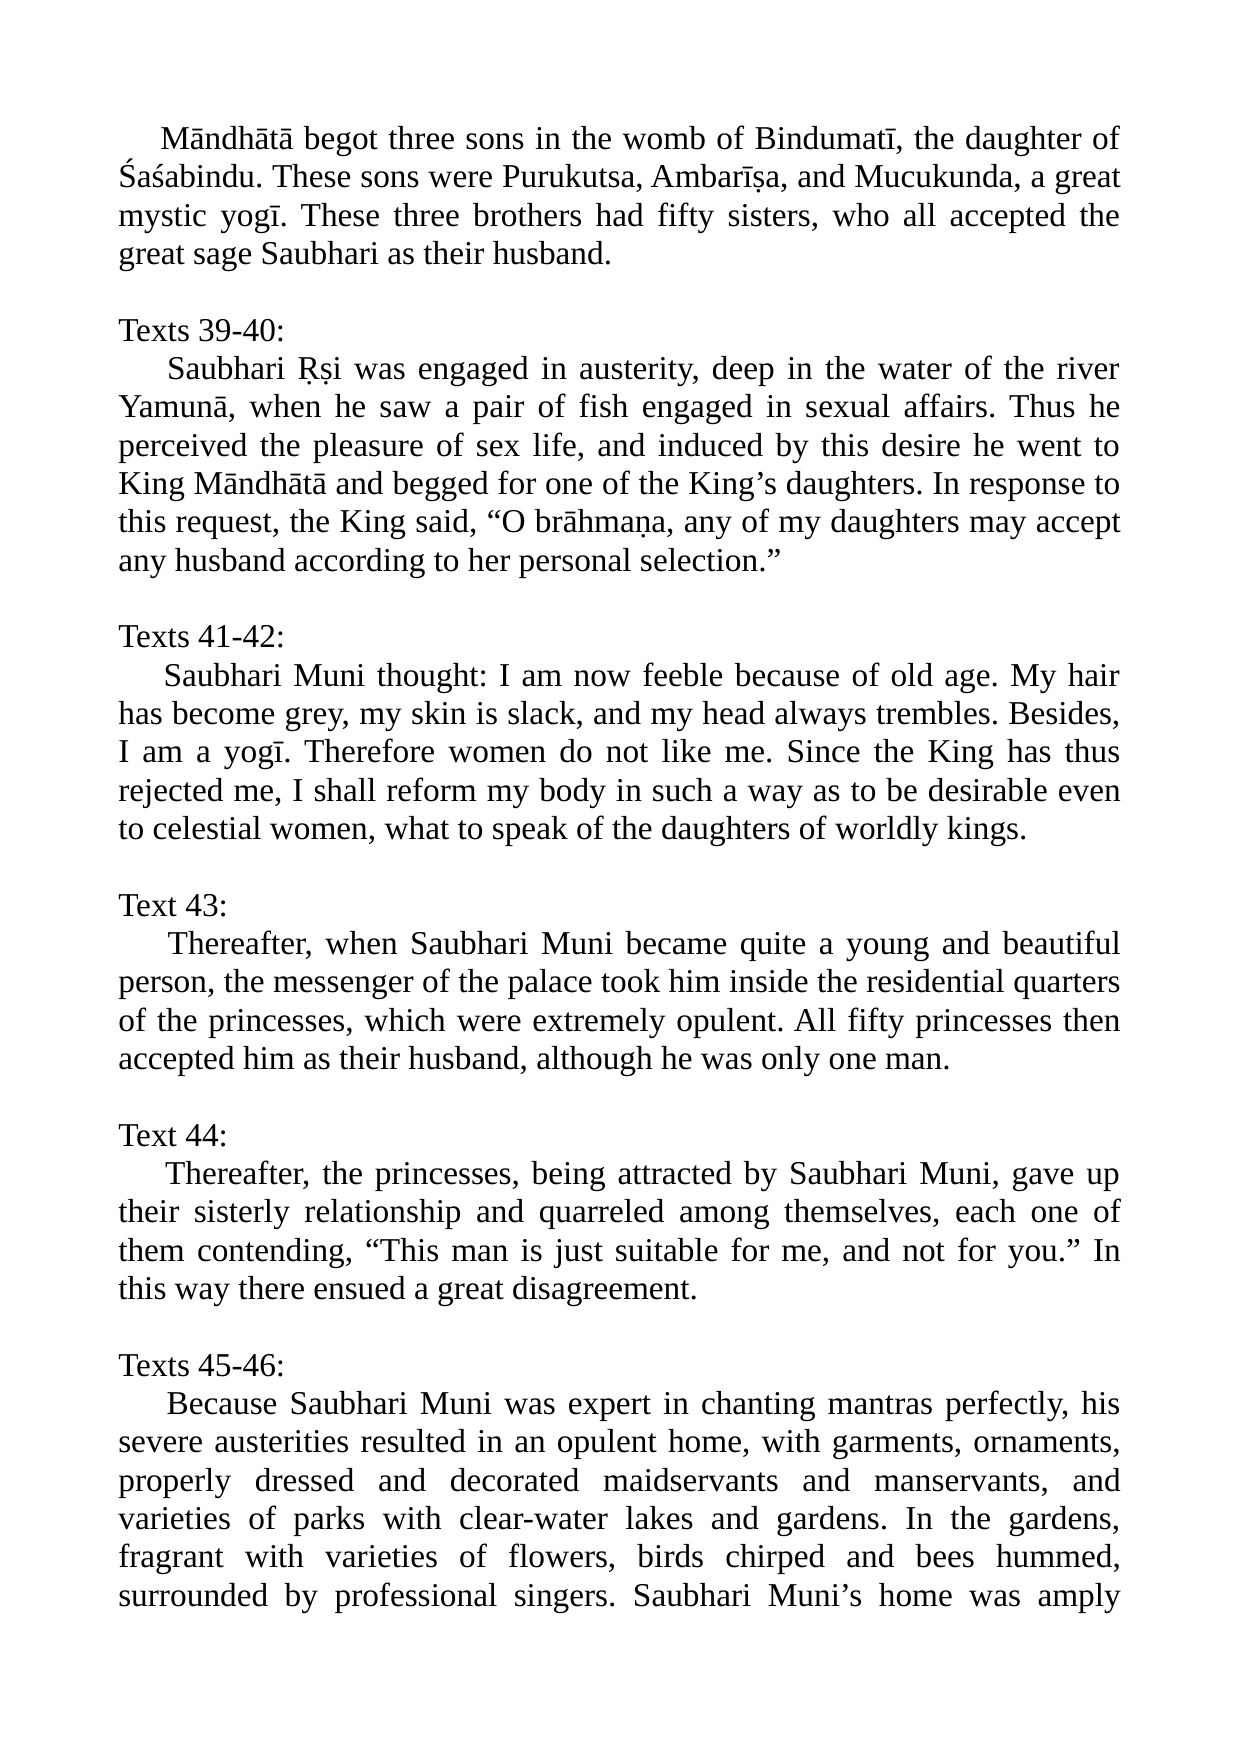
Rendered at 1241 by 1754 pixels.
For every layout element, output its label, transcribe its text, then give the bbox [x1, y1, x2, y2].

text Thereafter, when Saubhari Muni became quite a young and beautiful person, the messenger of the palace took him inside the residential quarters of the princesses, which were extremely opulent. All fifty princesses then accepted him as their husband, although he was only one man. [118, 923, 1122, 1076]
text Text 44: [118, 1115, 1122, 1153]
text Māndhātā begot three sons in the womb of Bindumatī, the daughter of Śaśabindu. These sons were Purukutsa, Ambarīṣa, and Mucukunda, a great mystic yogī. These three brothers had fifty sisters, who all accepted the great sage Saubhari as their husband. [118, 118, 1122, 271]
text Saubhari Ṛṣi was engaged in austerity, deep in the water of the river Yamunā, when he saw a pair of fish engaged in sexual affairs. Thus he perceived the pleasure of sex life, and induced by this desire he went to King Māndhātā and begged for one of the King’s daughters. In response to this request, the King said, “O brāhmaṇa, any of my daughters may accept any husband according to her personal selection.” [118, 348, 1122, 578]
text Text 43: [118, 885, 1122, 923]
text Texts 39-40: [118, 310, 1122, 348]
text Saubhari Muni thought: I am now feeble because of old age. My hair has become grey, my skin is slack, and my head always trembles. Besides, I am a yogī. Therefore women do not like me. Since the King has thus rejected me, I shall reform my body in such a way as to be desirable even to celestial women, what to speak of the daughters of worldly kings. [118, 655, 1122, 846]
text Because Saubhari Muni was expert in chanting mantras perfectly, his severe austerities resulted in an opulent home, with garments, ornaments, properly dressed and decorated maidservants and manservants, and varieties of parks with clear-water lakes and gardens. In the gardens, fragrant with varieties of flowers, birds chirped and bees hummed, surrounded by professional singers. Saubhari Muni’s home was amply [118, 1383, 1122, 1613]
text Texts 41-42: [118, 616, 1122, 655]
text Texts 45-46: [118, 1345, 1122, 1383]
text Thereafter, the princesses, being attracted by Saubhari Muni, gave up their sisterly relationship and quarreled among themselves, each one of them contending, “This man is just suitable for me, and not for you.” In this way there ensued a great disagreement. [118, 1153, 1122, 1306]
